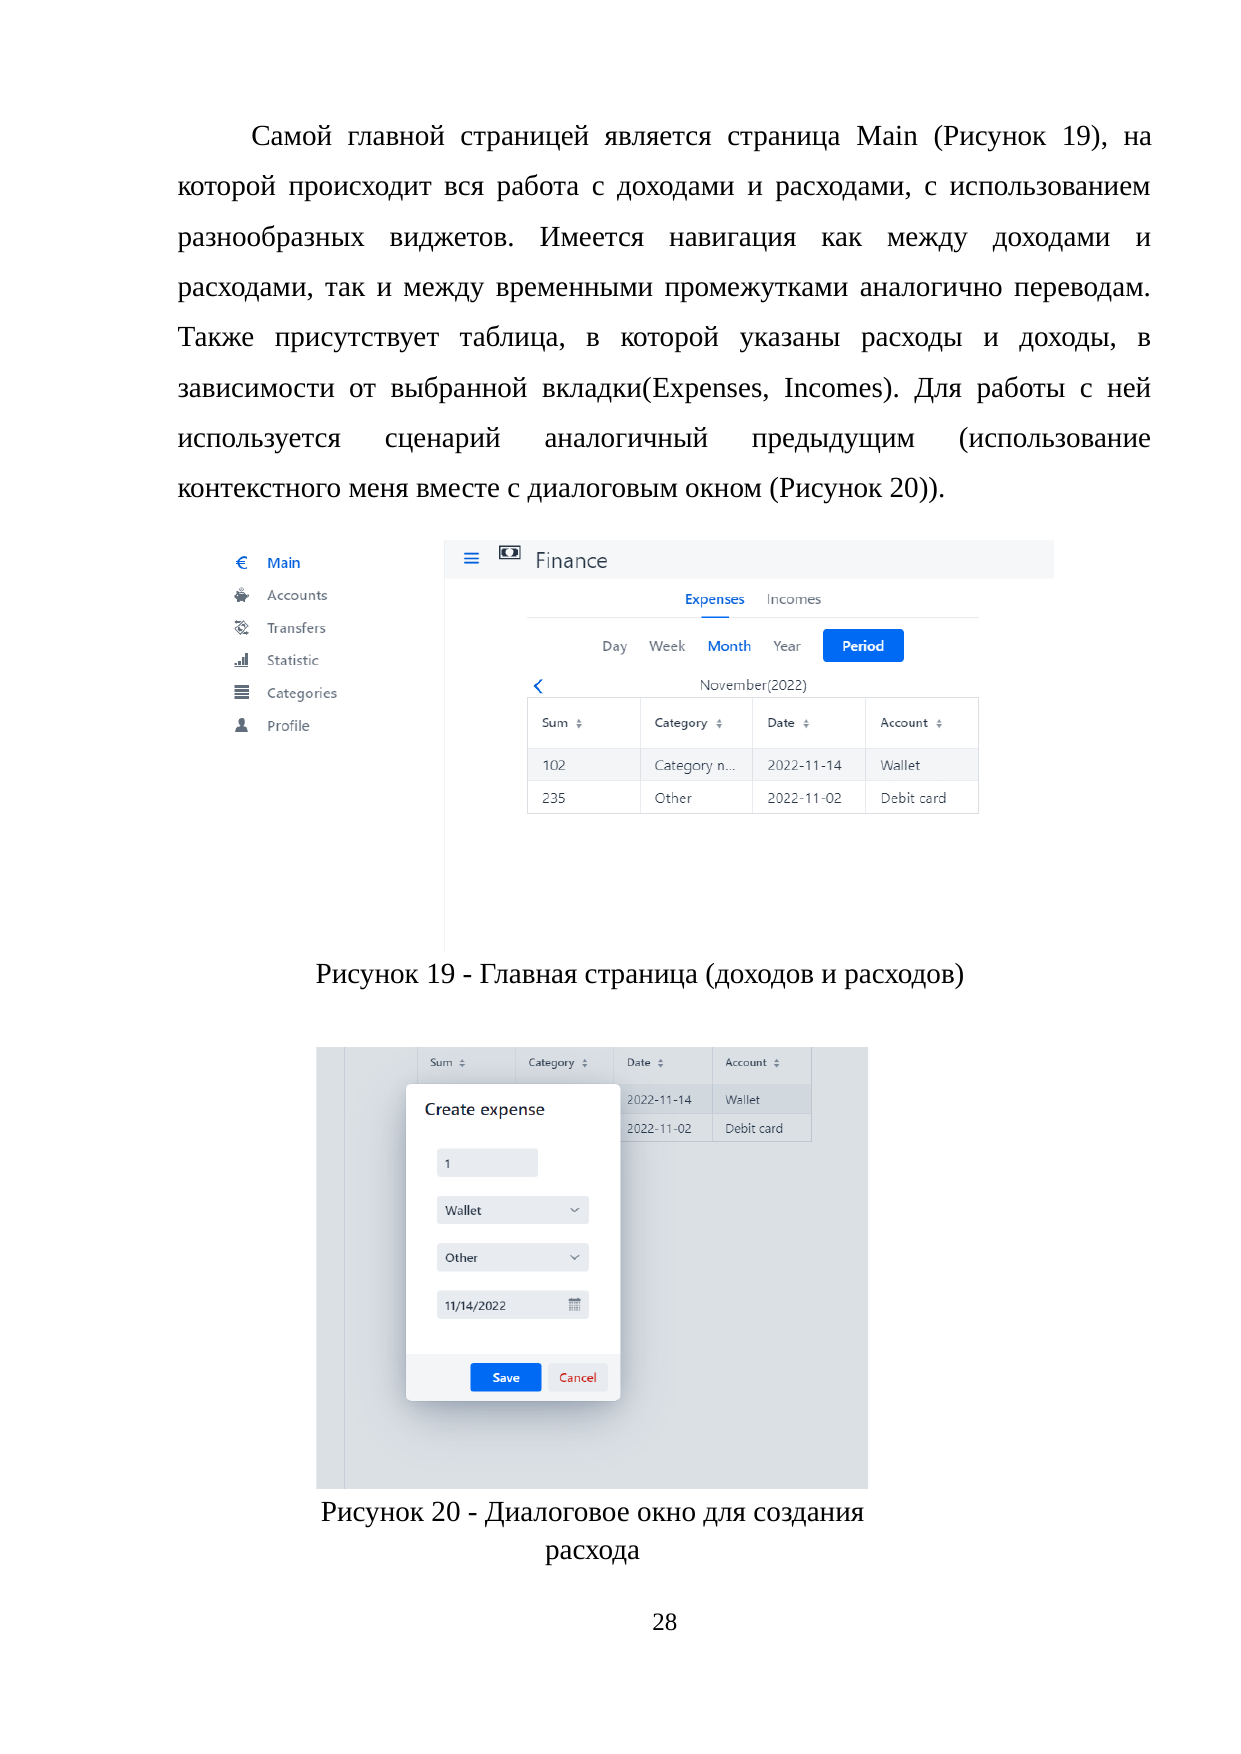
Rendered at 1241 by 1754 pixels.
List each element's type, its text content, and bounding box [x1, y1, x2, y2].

picture [316, 1047, 869, 1489]
text Рисунок 20 - Диалоговое окно для создания расхода [316, 1489, 868, 1566]
text Самой главной страницей является страница Main (Рисунок 19), на которой происходит вся работа с доходами и расходами, с использованием разнообразных виджетов. Имеется навигация как между доходами и расходами, так и между временными промежутками аналогично переводам. Также присутствует таблица, в которой указаны расходы и доходы, в зависимости от выбранной вкладки(Expenses, Incomes). Для работы с ней используется сценарий аналогичный предыдущим (использование контекстного меня вместе с диалоговым окном (Рисунок 20)). [177, 118, 1152, 504]
picture [226, 540, 1054, 952]
text Рисунок 19 - Главная страница (доходов и расходов) [226, 952, 1054, 990]
